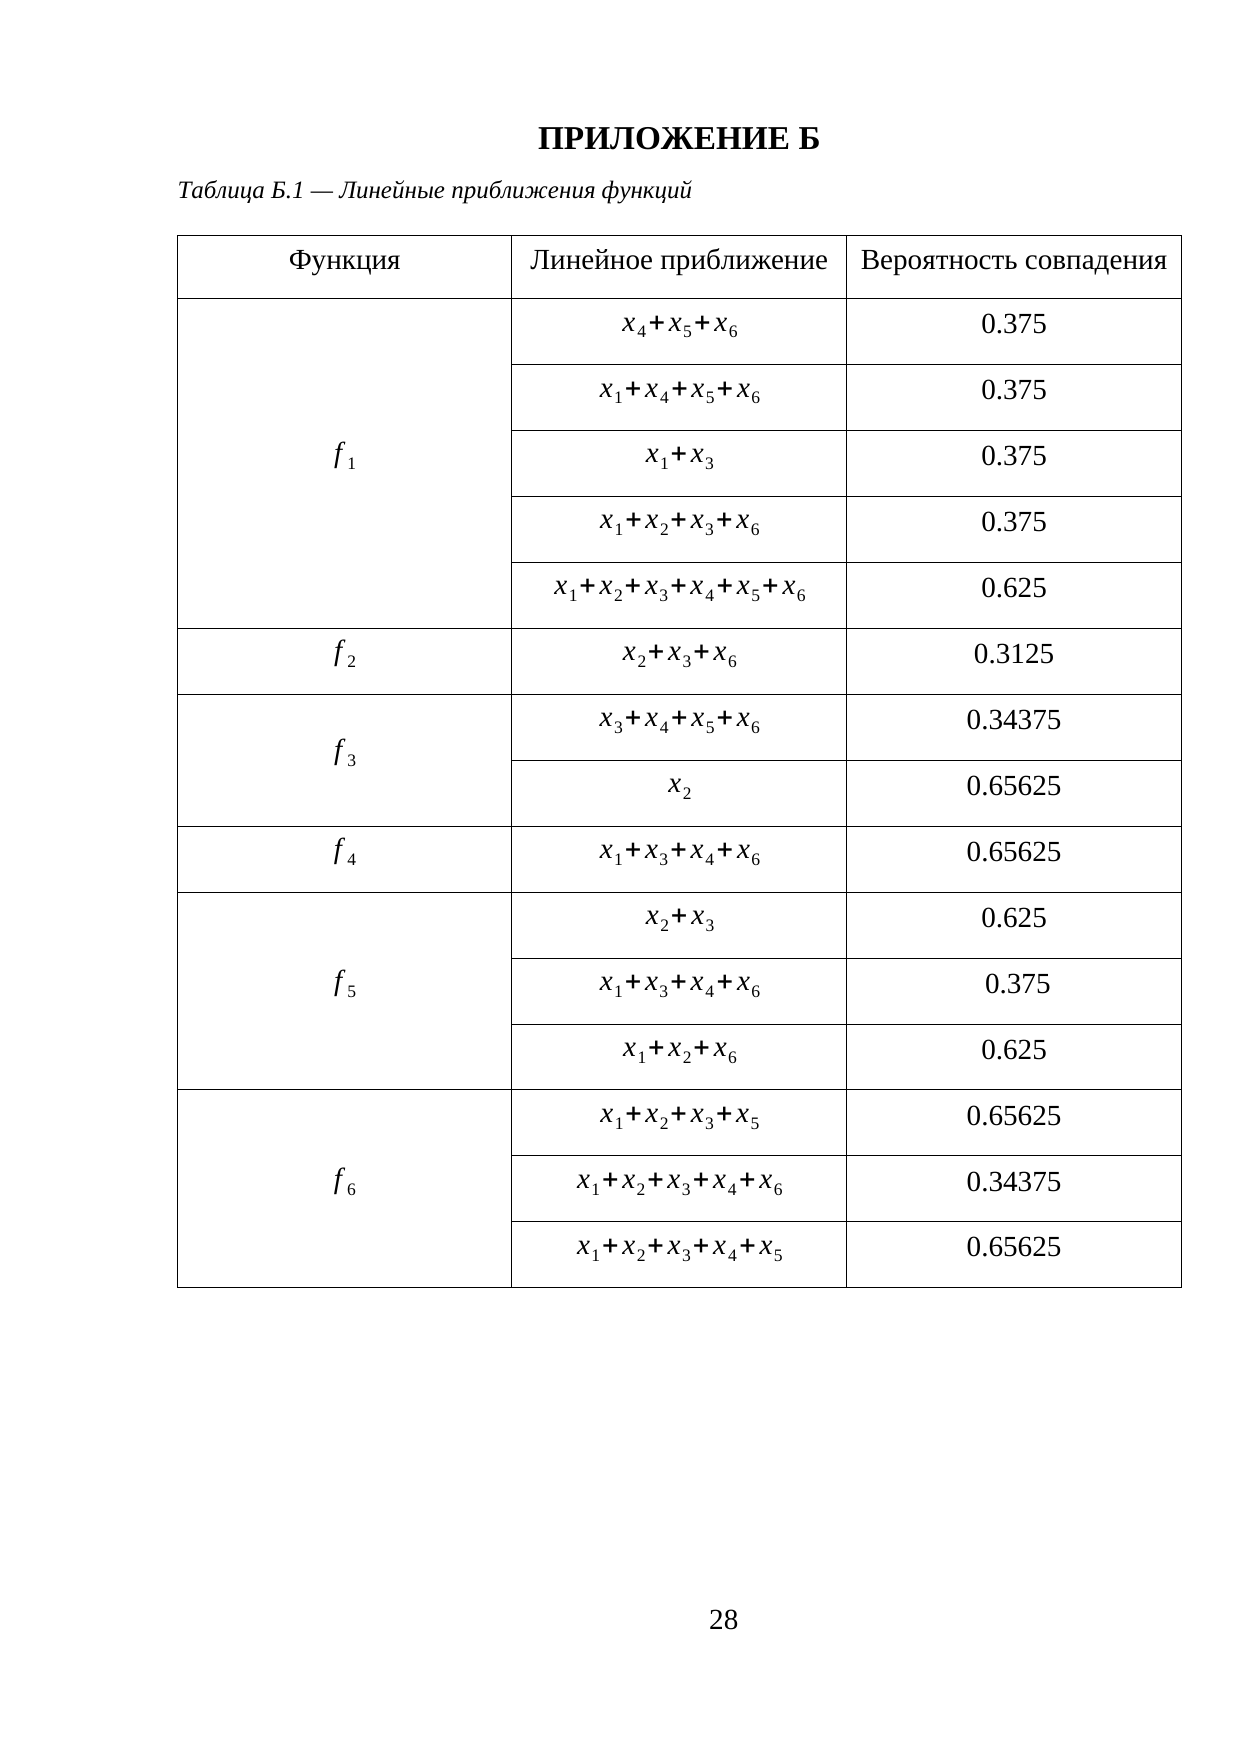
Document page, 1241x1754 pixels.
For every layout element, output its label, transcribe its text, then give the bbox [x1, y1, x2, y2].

table_cell [512, 299, 846, 364]
table_cell [178, 299, 511, 628]
table_cell 0.65625 [847, 1222, 1181, 1287]
table_cell 0.375 [847, 959, 1181, 1023]
table_cell 0.625 [847, 1025, 1181, 1089]
table_cell [512, 695, 846, 760]
table_cell [512, 563, 846, 628]
table_cell [512, 827, 846, 892]
table_cell [512, 1156, 846, 1221]
table_cell 0.625 [847, 893, 1181, 957]
table_cell [512, 1090, 846, 1155]
table_cell [512, 1222, 846, 1287]
table_cell [178, 893, 511, 1089]
table_cell [512, 959, 846, 1023]
table_cell [512, 761, 846, 826]
table_cell [512, 629, 846, 694]
table_cell 0.65625 [847, 761, 1181, 826]
table_cell 0.625 [847, 563, 1181, 628]
table_cell 0.375 [847, 431, 1181, 496]
table_cell [512, 497, 846, 562]
table_cell 0.65625 [847, 827, 1181, 892]
table_cell 0.375 [847, 299, 1181, 364]
table_header Вероятность совпадения [847, 236, 1181, 298]
table_cell 0.375 [847, 497, 1181, 562]
table_cell 0.65625 [847, 1090, 1181, 1155]
table_cell [178, 695, 511, 826]
table_cell 0.3125 [847, 629, 1181, 694]
table_cell 0.34375 [847, 1156, 1181, 1221]
table_cell [178, 629, 511, 694]
table_cell [178, 827, 511, 892]
table_header Линейное приближение [512, 236, 846, 298]
table_header Функция [178, 236, 511, 298]
table_cell [512, 365, 846, 430]
table_cell [512, 893, 846, 957]
table_cell [512, 431, 846, 496]
table_cell [512, 1025, 846, 1089]
subtitle ПРИЛОЖЕНИЕ Б [177, 118, 1181, 156]
table_cell [178, 1090, 511, 1287]
text Таблица Б.1 — Линейные приближения функций [177, 176, 1181, 204]
table_cell 0.375 [847, 365, 1181, 430]
table_cell 0.34375 [847, 695, 1181, 760]
